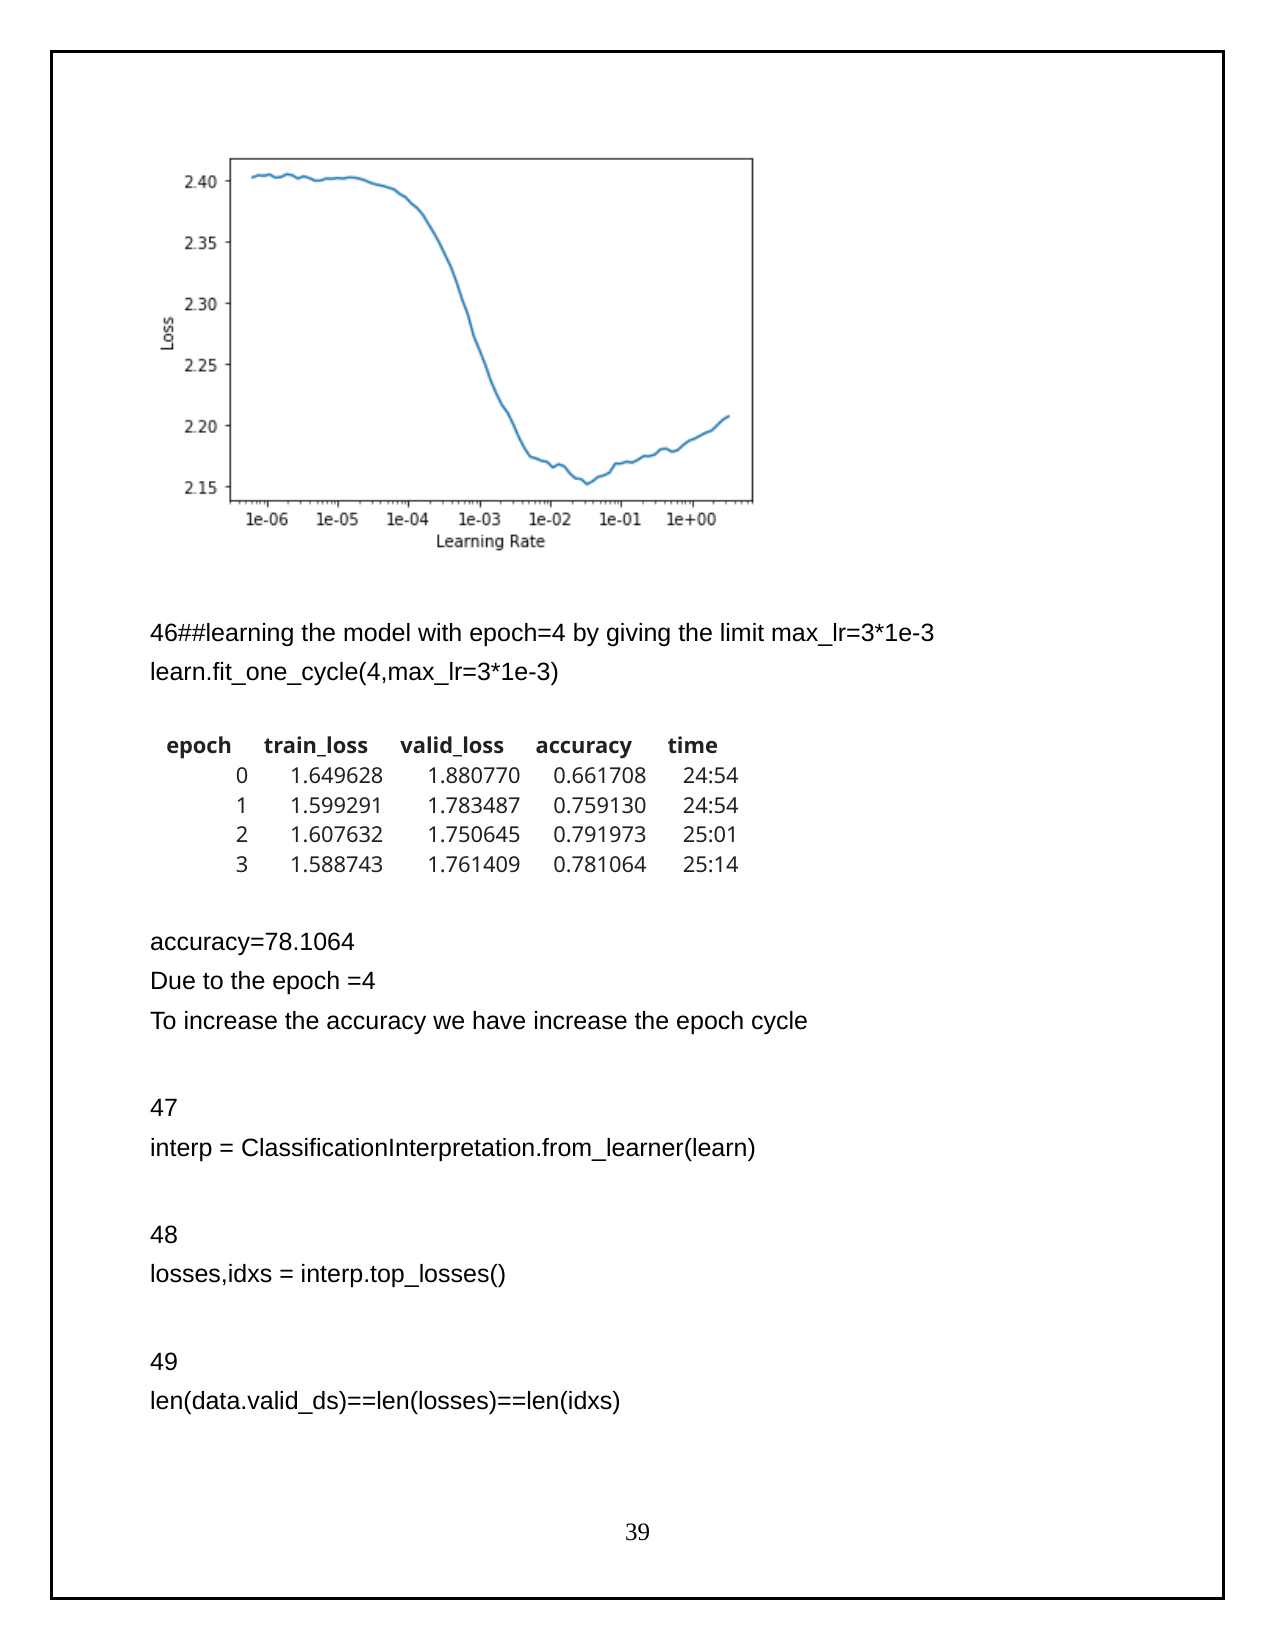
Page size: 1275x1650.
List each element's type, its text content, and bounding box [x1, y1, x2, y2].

table_header epoch [150, 730, 248, 760]
table_cell 2 [150, 819, 248, 849]
text 47 [150, 1093, 1125, 1122]
text interp = ClassificationInterpretation.from_learner(learn) [150, 1132, 1125, 1161]
table_header valid_loss [384, 730, 520, 760]
text len(data.valid_ds)==len(losses)==len(idxs) [150, 1386, 1125, 1415]
text 49 [150, 1346, 1125, 1375]
text accuracy=78.1064 [150, 927, 1125, 955]
text 48 [150, 1220, 1125, 1248]
table_cell 25:14 [647, 849, 738, 879]
table_cell 1.761409 [384, 849, 520, 879]
table_cell 0.661708 [520, 760, 647, 789]
table_cell 1.607632 [248, 819, 383, 849]
table_cell 0.759130 [520, 790, 647, 819]
table_cell 0.791973 [520, 819, 647, 849]
table_cell 1.880770 [384, 760, 520, 789]
table_cell 3 [150, 849, 248, 879]
text losses,idxs = interp.top_losses() [150, 1259, 1125, 1288]
table_cell 24:54 [647, 760, 738, 789]
table_cell 24:54 [647, 790, 738, 819]
text To increase the accuracy we have increase the epoch cycle [150, 1006, 1125, 1034]
table_cell 25:01 [647, 819, 738, 849]
table_header time [647, 730, 738, 760]
table_cell 1.649628 [248, 760, 383, 789]
table_header accuracy [520, 730, 647, 760]
table_cell 1.599291 [248, 790, 383, 819]
text learn.fit_one_cycle(4,max_lr=3*1e-3) [150, 657, 1125, 686]
text Due to the epoch =4 [150, 966, 1125, 995]
picture [150, 150, 763, 560]
table_cell 1.783487 [384, 790, 520, 819]
table_cell 0.781064 [520, 849, 647, 879]
table_cell 1.588743 [248, 849, 383, 879]
text 46##learning the model with epoch=4 by giving the limit max_lr=3*1e-3 [150, 618, 1125, 647]
table_cell 1.750645 [384, 819, 520, 849]
table_cell 1 [150, 790, 248, 819]
table_cell 0 [150, 760, 248, 789]
table_header train_loss [248, 730, 383, 760]
